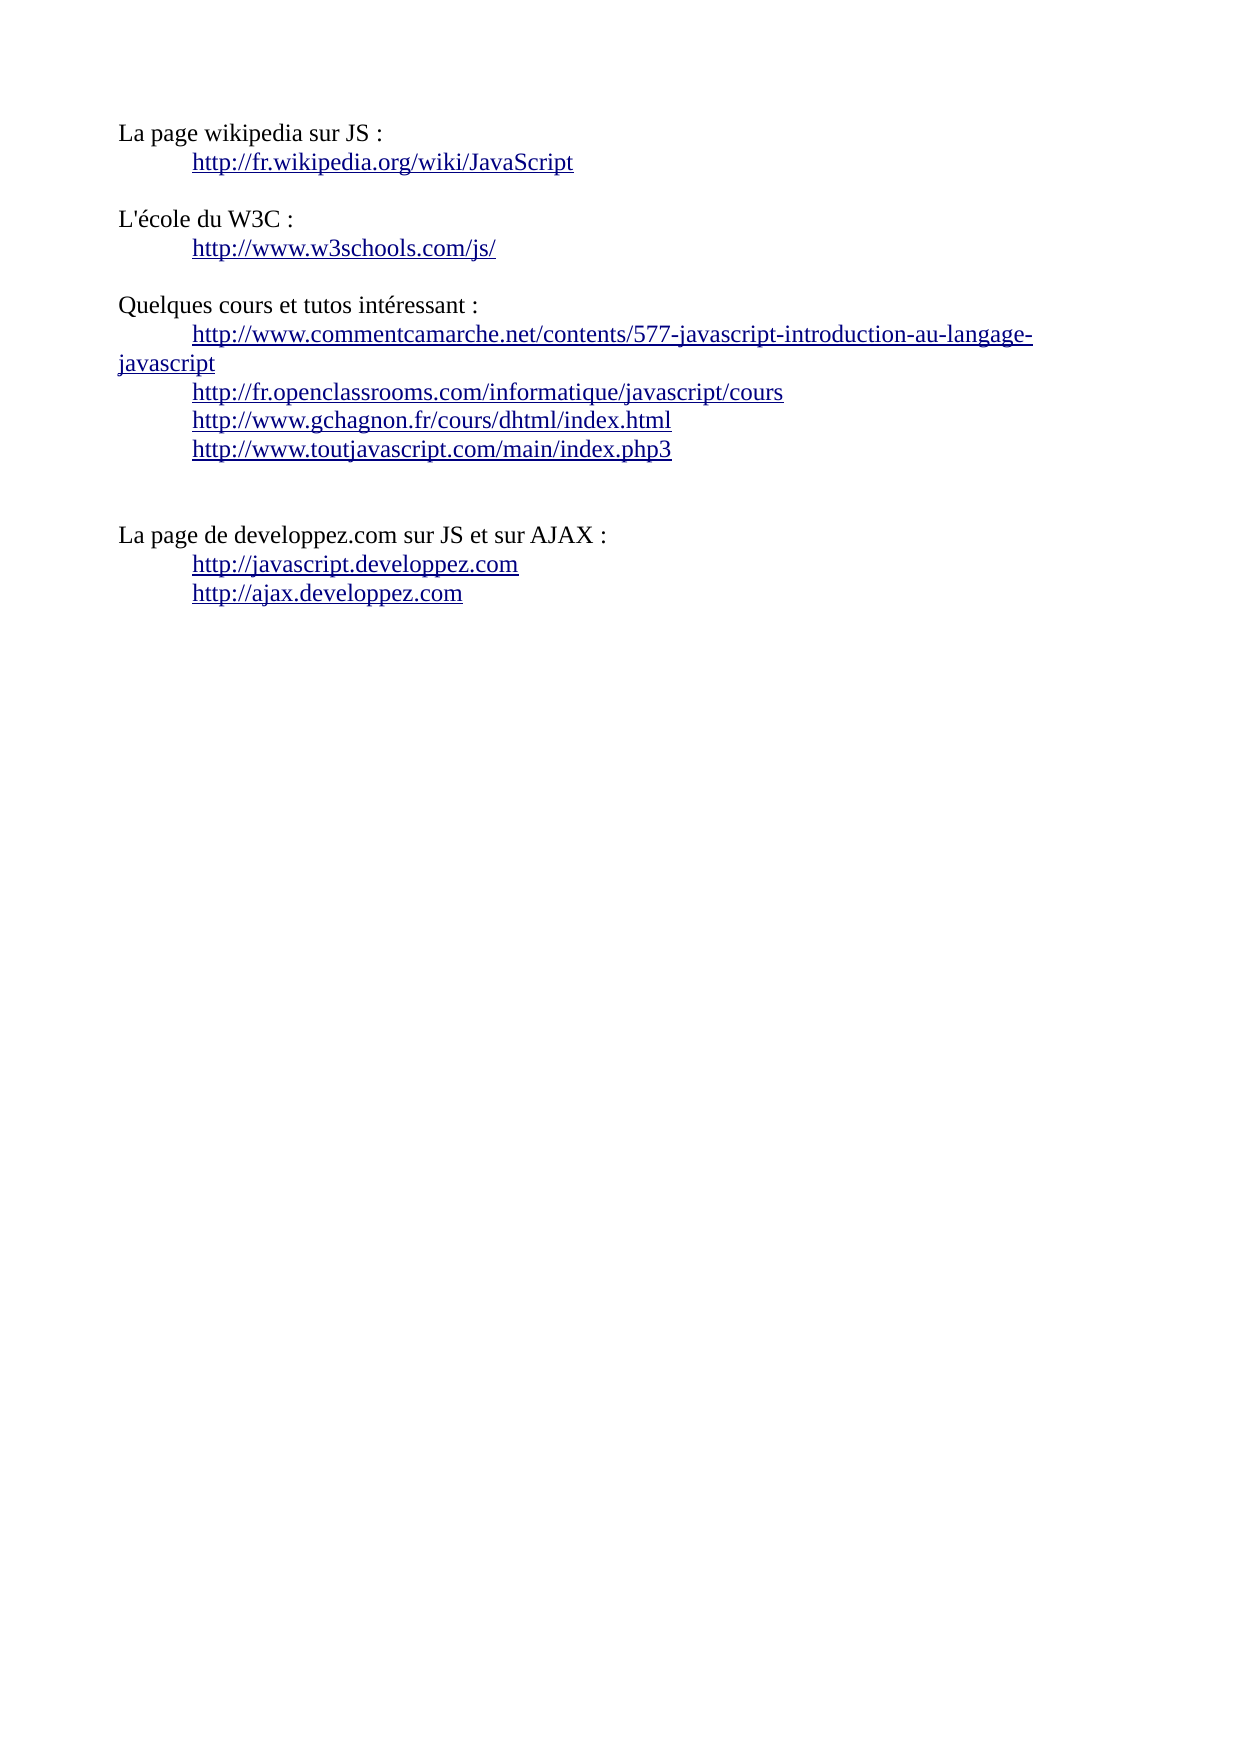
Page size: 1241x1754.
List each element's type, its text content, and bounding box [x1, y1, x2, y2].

text La page wikipedia sur JS : [118, 118, 1122, 147]
text http://fr.wikipedia.org/wiki/JavaScript [118, 147, 1122, 176]
text Quelques cours et tutos intéressant : [118, 291, 1122, 319]
text http://fr.openclassrooms.com/informatique/javascript/cours [118, 377, 1122, 406]
text http://www.commentcamarche.net/contents/577-javascript-introduction-au-langage-javascript [118, 319, 1122, 377]
text http://www.gchagnon.fr/cours/dhtml/index.html [118, 406, 1122, 434]
text http://www.toutjavascript.com/main/index.php3 [118, 434, 1122, 463]
text La page de developpez.com sur JS et sur AJAX : [118, 521, 1122, 549]
text L'école du W3C : [118, 204, 1122, 233]
text http://javascript.developpez.com [118, 549, 1122, 578]
text http://ajax.developpez.com [118, 578, 1122, 607]
text http://www.w3schools.com/js/ [118, 233, 1122, 262]
